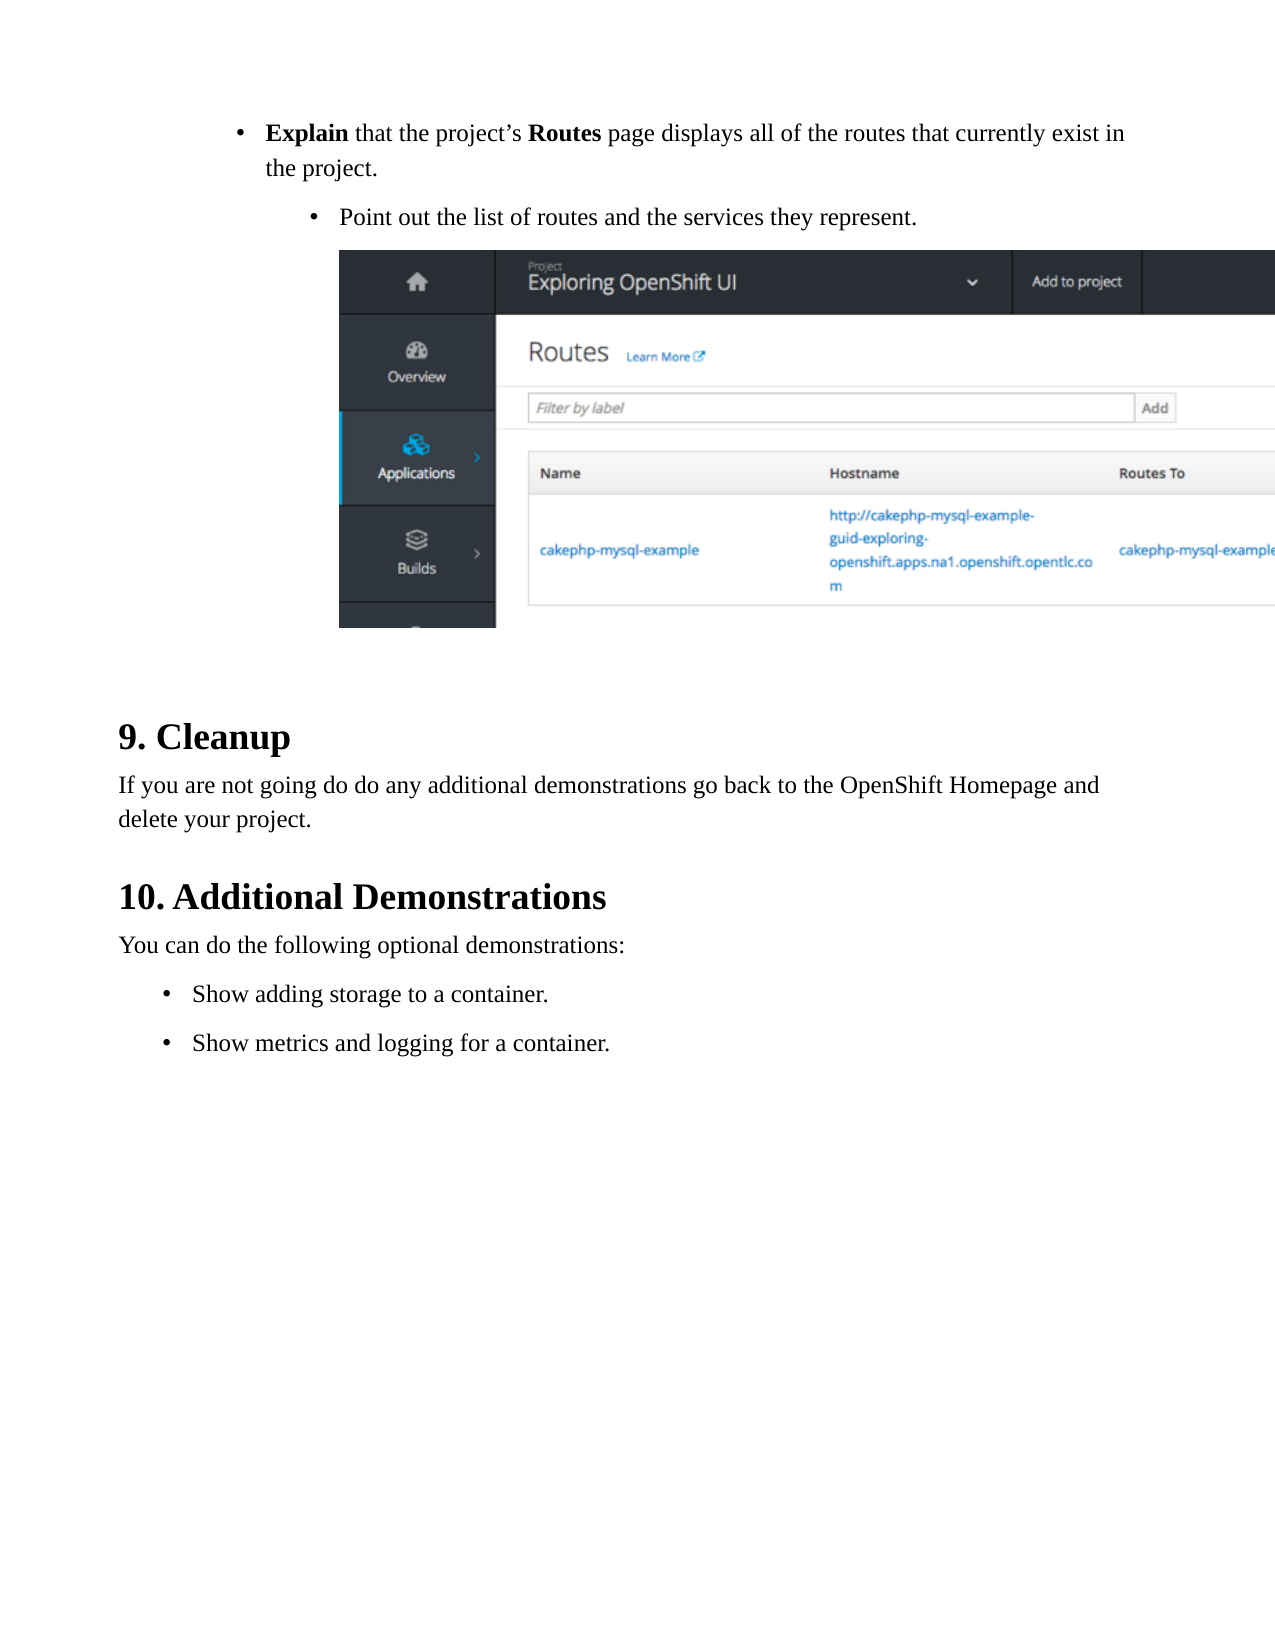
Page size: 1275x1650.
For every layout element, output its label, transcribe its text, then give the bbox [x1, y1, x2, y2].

text You can do the following optional demonstrations: [118, 930, 1157, 959]
subtitle 10. Additional Demonstrations [118, 874, 1157, 918]
list Explain that the project’s Routes page displays all of the routes that currently exist in the project. [236, 118, 1157, 181]
subtitle 9. Cleanup [118, 714, 1157, 758]
list Show metrics and logging for a container. [162, 1028, 1157, 1057]
picture [339, 250, 1275, 628]
list Point out the list of routes and the services they represent. [309, 202, 1157, 230]
text If you are not going do do any additional demonstrations go back to the OpenShift Homepage and delete your project. [118, 770, 1157, 833]
list Show adding storage to a container. [162, 979, 1157, 1008]
